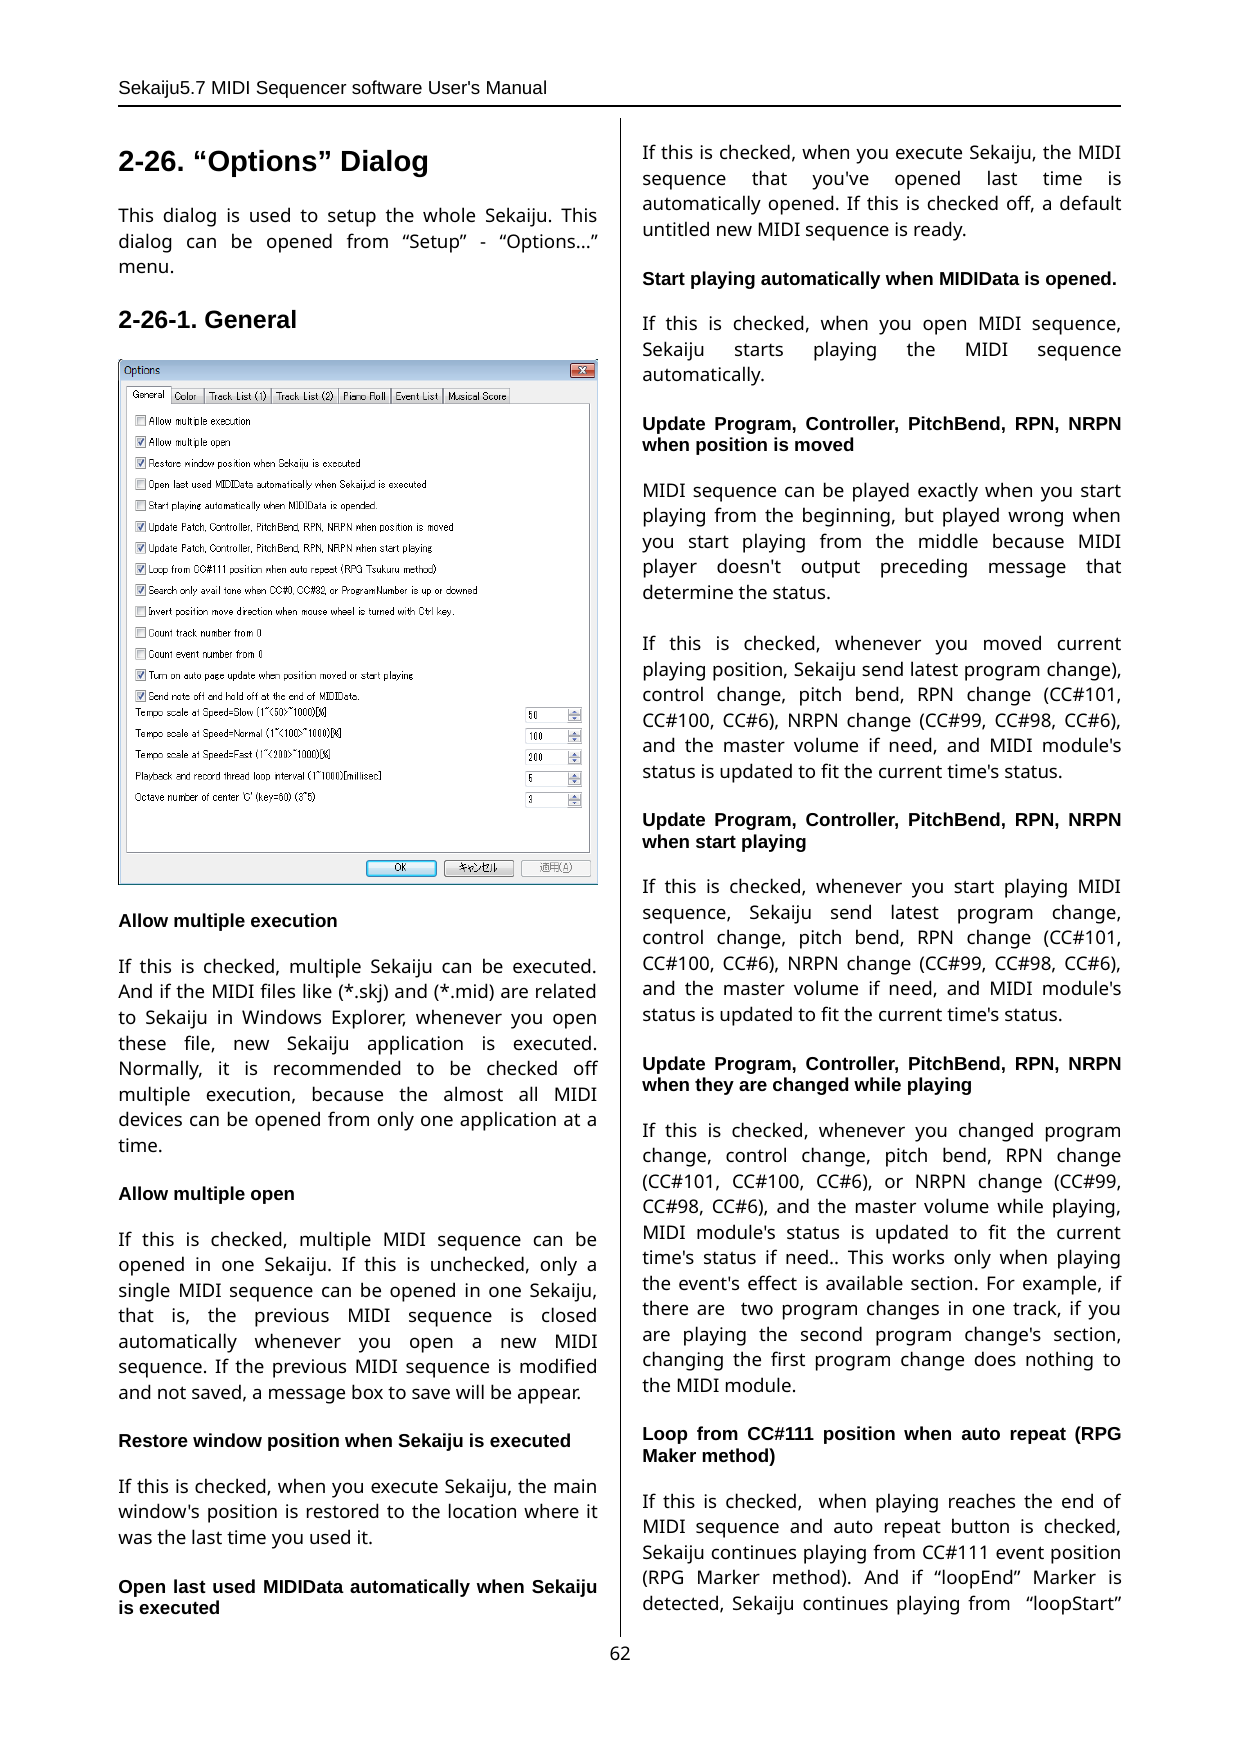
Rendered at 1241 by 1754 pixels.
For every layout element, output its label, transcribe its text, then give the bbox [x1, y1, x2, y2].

text Open last used MIDIData automatically when Sekaiju is executed [118, 1575, 598, 1618]
text Allow multiple execution [118, 910, 598, 932]
text Allow multiple open [118, 1183, 598, 1204]
text Update Program, Controller, PitchBend, RPN, NRPN when position is moved [642, 412, 1122, 456]
text Loop from CC#111 position when auto repeat (RPG Maker method) [642, 1423, 1122, 1466]
text If this is checked, when you open MIDI sequence, Sekaiju starts playing the MIDI sequence automatically. [642, 310, 1122, 387]
text If this is checked, when you execute Sekaiju, the main window's position is restored to the location where it was the last time you used it. [118, 1473, 598, 1550]
text Update Program, Controller, PitchBend, RPN, NRPN when start playing [642, 809, 1122, 852]
text MIDI sequence can be played exactly when you start playing from the beginning, but played wrong when you start playing from the middle because MIDI player doesn't output preceding message that determine the status. [642, 477, 1122, 605]
text If this is checked, when playing reaches the end of MIDI sequence and auto repeat button is checked, Sekaiju continues playing from CC#111 event position (RPG Marker method). And if “loopEnd” Marker is detected, Sekaiju continues playing from “loopStart” [642, 1488, 1122, 1616]
text Update Program, Controller, PitchBend, RPN, NRPN when they are changed while playing [642, 1052, 1122, 1095]
text If this is checked, whenever you changed program change, control change, pitch bend, RPN change (CC#101, CC#100, CC#6), or NRPN change (CC#99, CC#98, CC#6), and the master volume while playing, MIDI module's status is updated to fit the current time's status if need.. This works only when playing the event's effect is available section. For example, if there are two program changes in one track, if you are playing the second program change's section, changing the first program change does nothing to the MIDI module. [642, 1117, 1122, 1398]
subtitle 2-26-1. General [118, 305, 598, 333]
text If this is checked, when you execute Sekaiju, the MIDI sequence that you've opened last time is automatically opened. If this is checked off, a default untitled new MIDI sequence is ready. [642, 140, 1122, 242]
text Restore window position when Sekaiju is executed [118, 1430, 598, 1452]
text This dialog is used to setup the whole Sekaiju. This dialog can be opened from “Setup” - “Options...” menu. [118, 203, 598, 279]
text If this is checked, multiple MIDI sequence can be opened in one Sekaiju. If this is unchecked, only a single MIDI sequence can be opened in one Sekaiju, that is, the previous MIDI sequence is closed automatically whenever you open a new MIDI sequence. If the previous MIDI sequence is modified and not saved, a message box to save will be appear. [118, 1226, 598, 1405]
text If this is checked, multiple Sekaiju can be executed. And if the MIDI files like (*.skj) and (*.mid) are related to Sekaiju in Windows Explorer, whenever you open these file, new Sekaiju application is executed. Normally, it is recommended to be checked off multiple execution, because the almost all MIDI devices can be opened from only one application at a time. [118, 953, 598, 1157]
picture [118, 359, 598, 885]
text Start playing automatically when MIDIData is opened. [642, 267, 1122, 289]
subtitle 2-26. “Options” Dialog [118, 144, 598, 177]
text If this is checked, whenever you start playing MIDI sequence, Sekaiju send latest program change, control change, pitch bend, RPN change (CC#101, CC#100, CC#6), NRPN change (CC#99, CC#98, CC#6), and the master volume if need, and MIDI module's status is updated to fit the current time's status. [642, 874, 1122, 1027]
text If this is checked, whenever you moved current playing position, Sekaiju send latest program change), control change, pitch bend, RPN change (CC#101, CC#100, CC#6), NRPN change (CC#99, CC#98, CC#6), and the master volume if need, and MIDI module's status is updated to fit the current time's status. [642, 630, 1122, 783]
